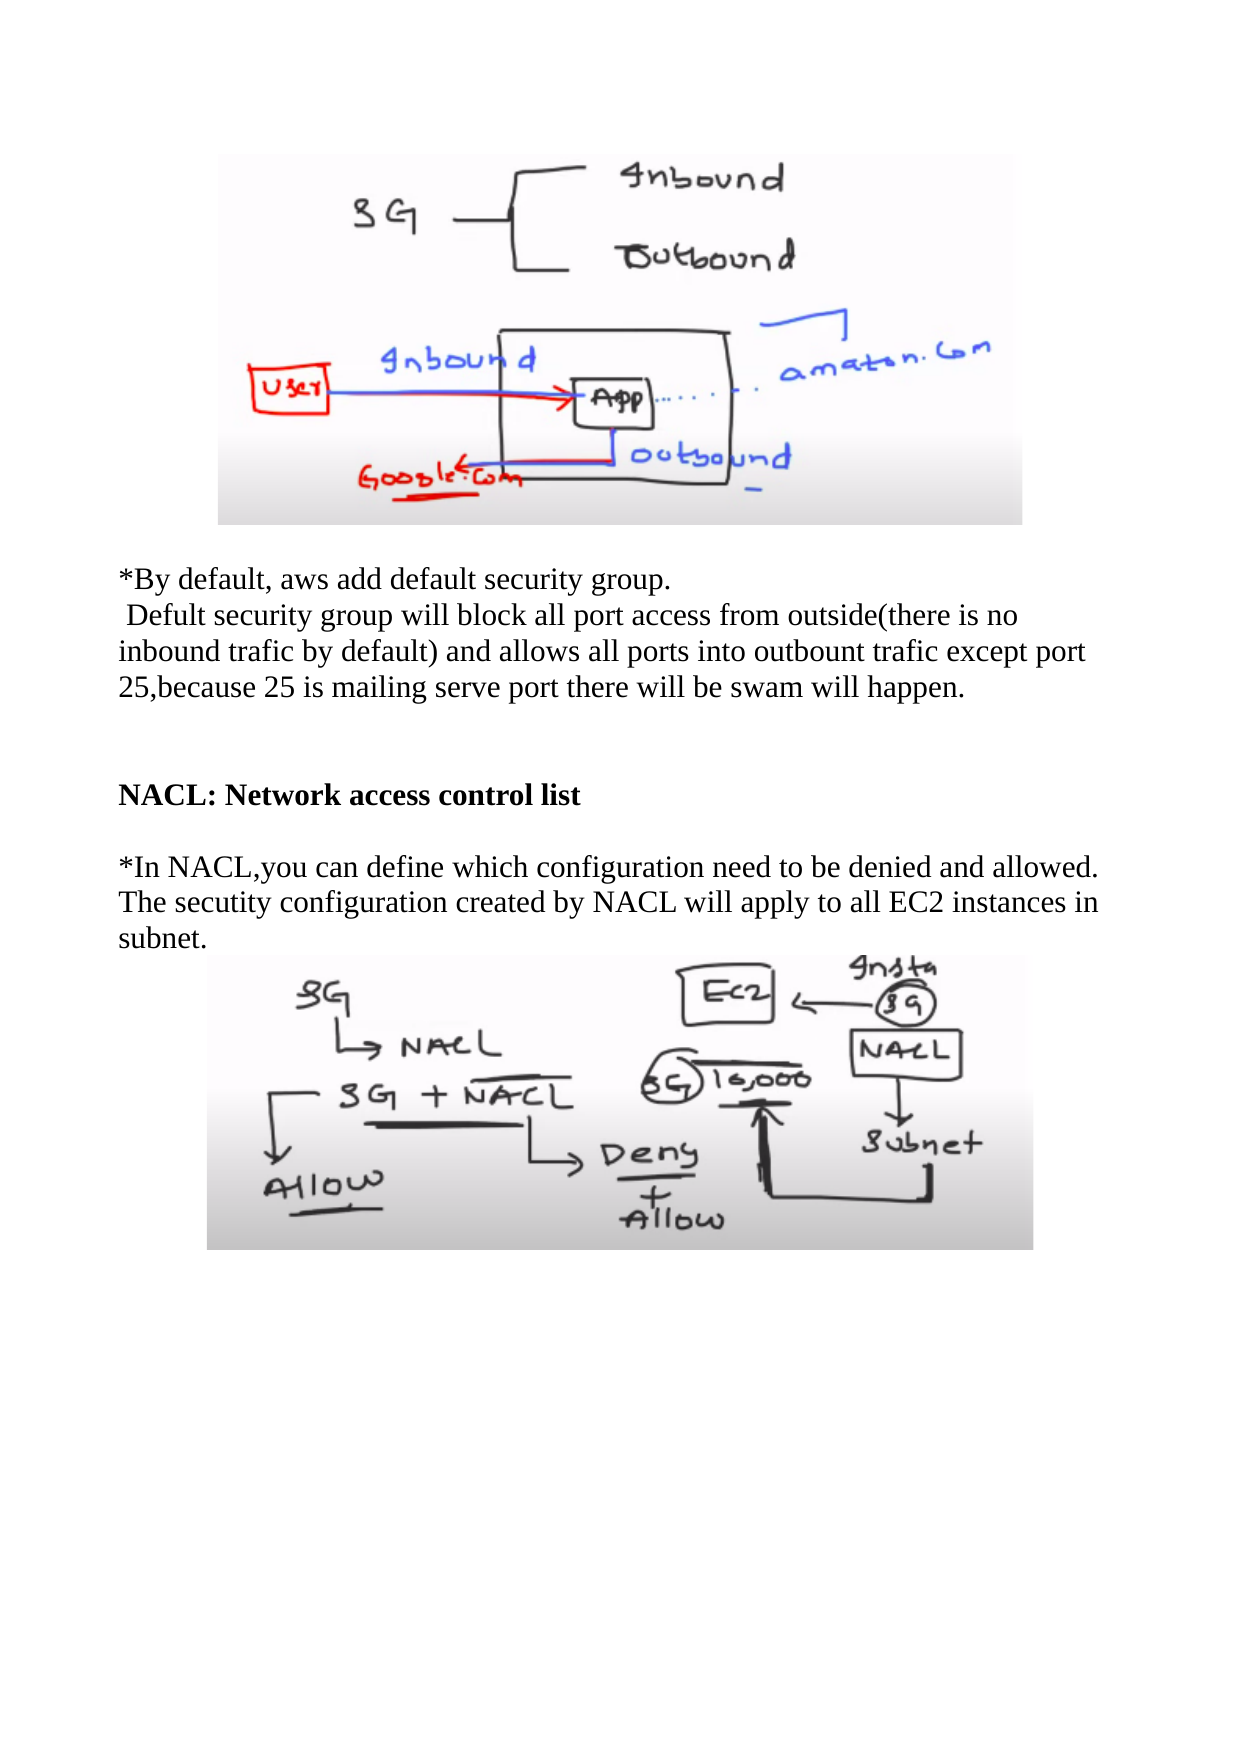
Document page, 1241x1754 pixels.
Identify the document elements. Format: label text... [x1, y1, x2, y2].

picture [217, 154, 1023, 525]
text Defult security group will block all port access from outside(there is no inbound trafic by default) and allows all ports into outbount trafic except port 25,because 25 is mailing serve port there will be swam will happen. [118, 596, 1122, 704]
picture [206, 955, 1034, 1250]
text *By default, aws add default security group. [118, 560, 1122, 596]
text NACL: Network access control list [118, 776, 1122, 812]
text The secutity configuration created by NACL will apply to all EC2 instances in subnet. [118, 884, 1122, 956]
text *In NACL,you can define which configuration need to be denied and allowed. [118, 848, 1122, 884]
